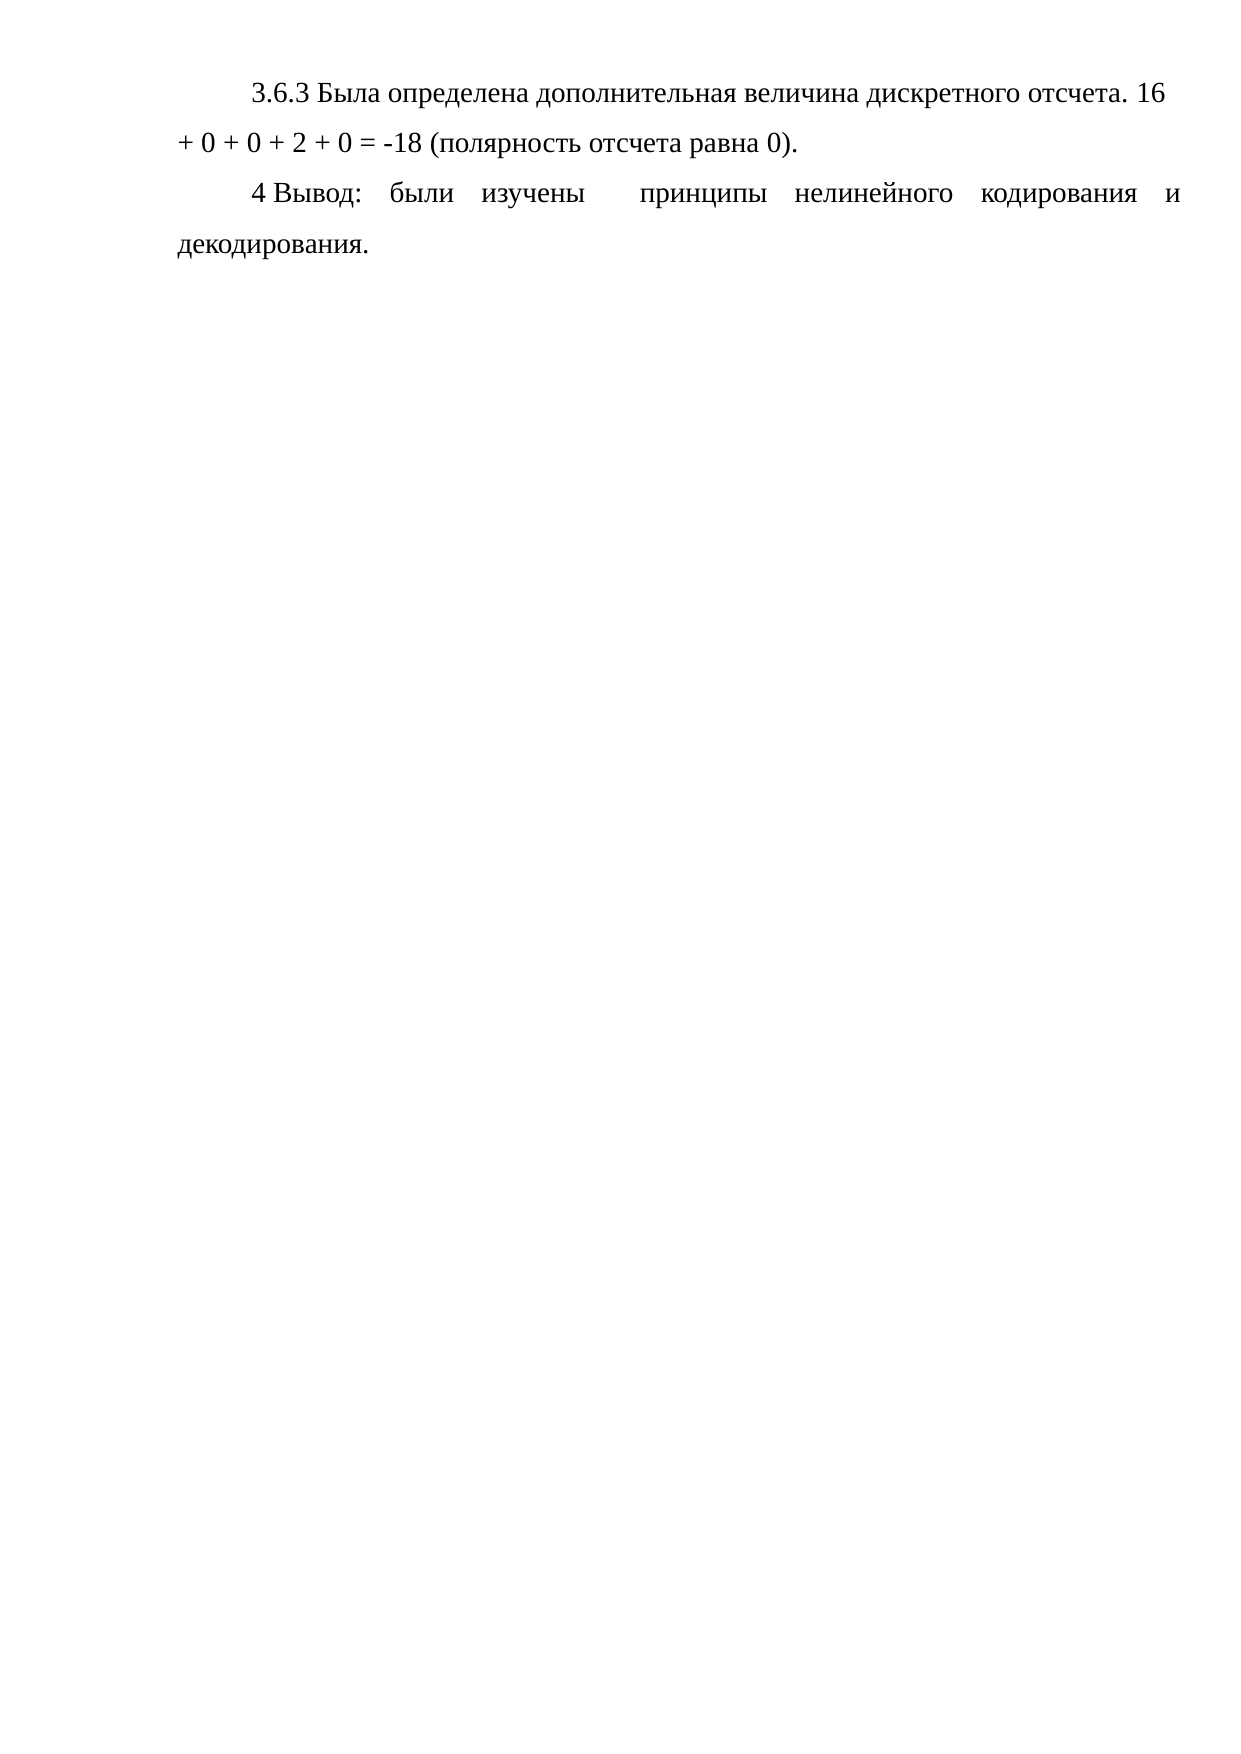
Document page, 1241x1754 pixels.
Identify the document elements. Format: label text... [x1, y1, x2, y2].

list Вывод: были изучены принципы нелинейного кодирования и декодирования. [177, 176, 1181, 259]
list Была определена дополнительная величина дискретного отсчета. 16 + 0 + 0 + 2 + 0 = -18 (полярность отсчета равна 0). [177, 75, 1181, 159]
